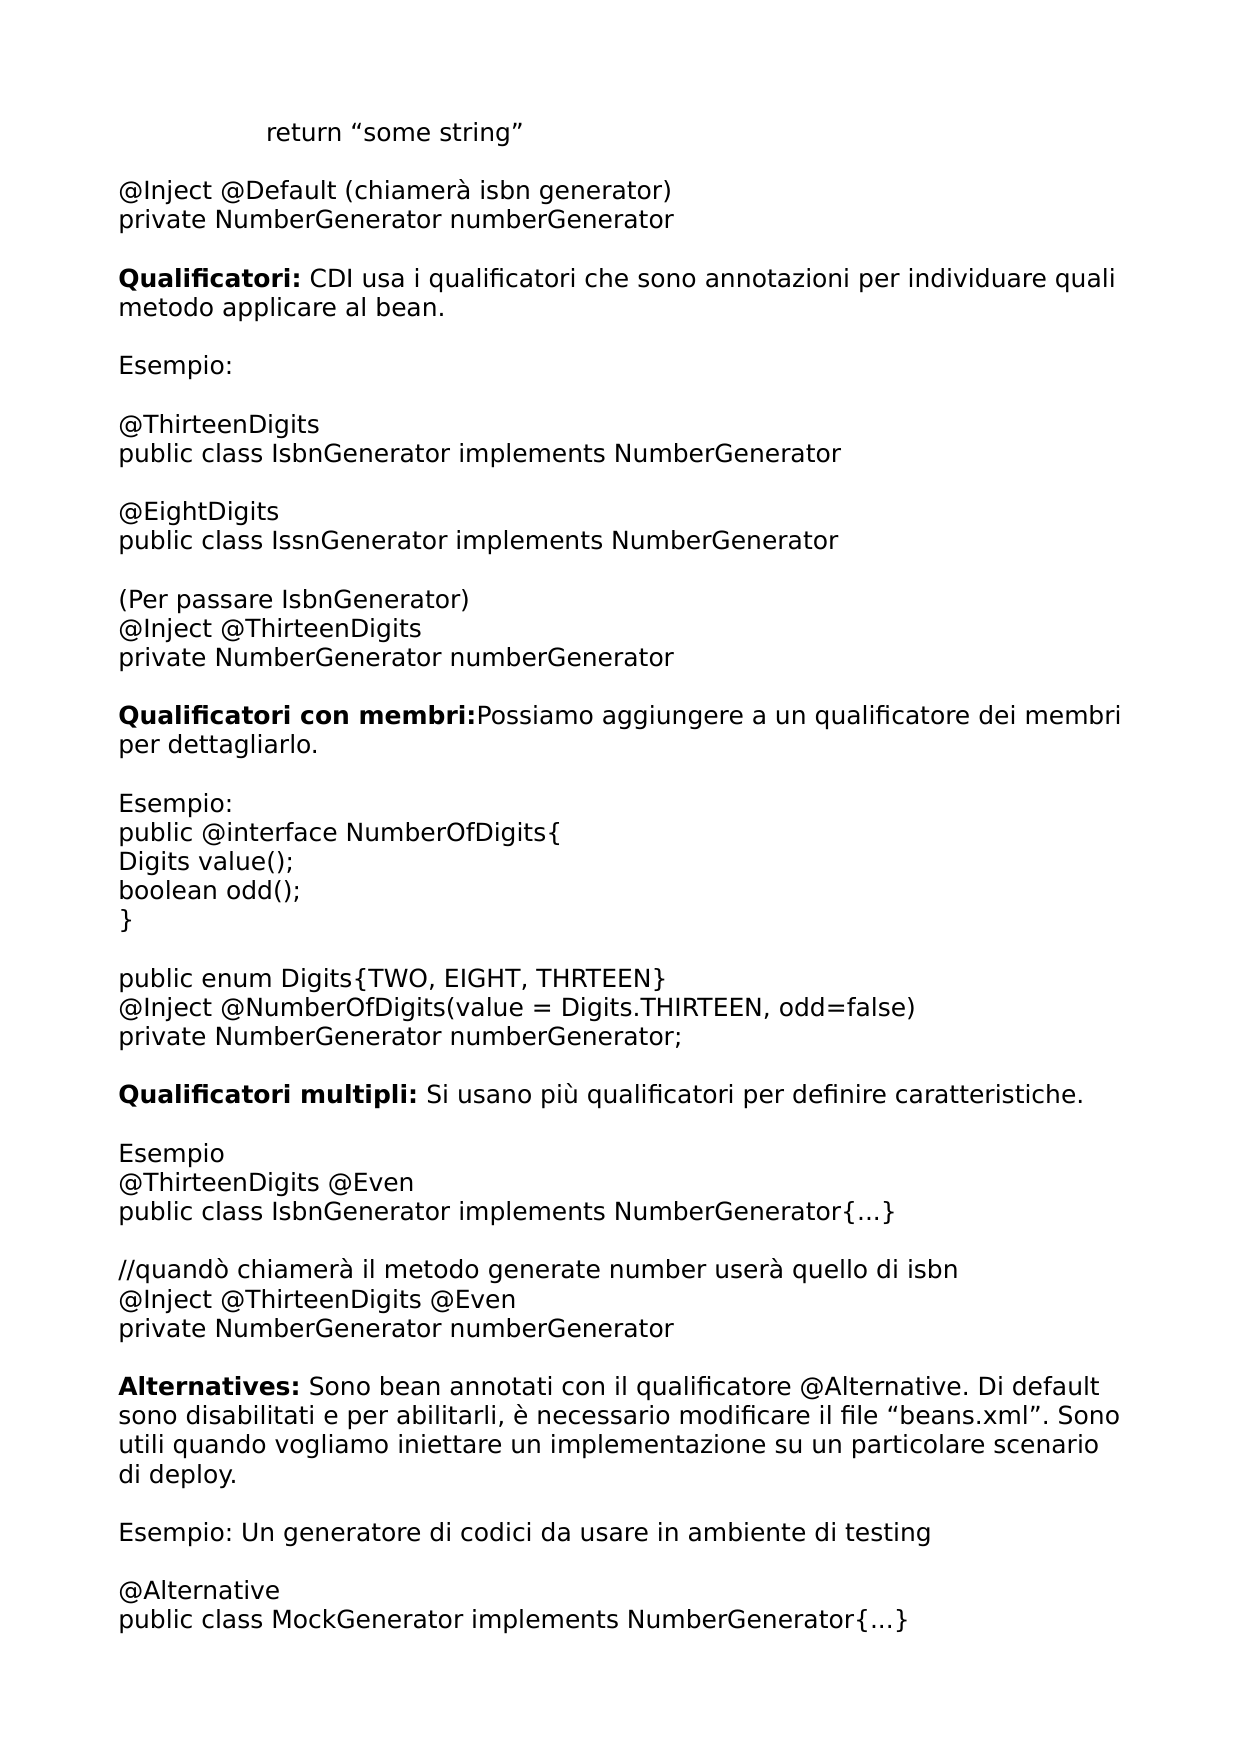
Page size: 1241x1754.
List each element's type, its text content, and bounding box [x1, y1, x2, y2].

text @Inject @ThirteenDigits [118, 614, 1122, 643]
text boolean odd(); [118, 876, 1122, 906]
text private NumberGenerator numberGenerator [118, 1314, 1122, 1343]
text Esempio: Un generatore di codici da usare in ambiente di testing [118, 1518, 1122, 1547]
text Esempio [118, 1139, 1122, 1168]
text return “some string” [118, 118, 1122, 147]
text @ThirteenDigits @Even [118, 1168, 1122, 1197]
text public class IssnGenerator implements NumberGenerator [118, 526, 1122, 556]
text Digits value(); [118, 847, 1122, 876]
text public @interface NumberOfDigits{ [118, 818, 1122, 847]
text public class MockGenerator implements NumberGenerator{...} [118, 1606, 1122, 1635]
text Qualificatori multipli: Si usano più qualificatori per definire caratteristiche. [118, 1081, 1122, 1110]
text public class IsbnGenerator implements NumberGenerator{...} [118, 1197, 1122, 1226]
text public class IsbnGenerator implements NumberGenerator [118, 439, 1122, 468]
text Qualificatori: CDI usa i qualificatori che sono annotazioni per individuare quali metodo applicare al bean. [118, 264, 1122, 322]
text @EightDigits [118, 497, 1122, 526]
text Esempio: [118, 789, 1122, 818]
text Qualificatori con membri:Possiamo aggiungere a un qualificatore dei membri per dettagliarlo. [118, 701, 1122, 760]
text public enum Digits{TWO, EIGHT, THRTEEN} [118, 964, 1122, 993]
text @Inject @Default (chiamerà isbn generator) [118, 176, 1122, 206]
text //quandò chiamerà il metodo generate number userà quello di isbn [118, 1256, 1122, 1285]
text private NumberGenerator numberGenerator [118, 643, 1122, 672]
text @Inject @NumberOfDigits(value = Digits.THIRTEEN, odd=false) [118, 993, 1122, 1022]
text private NumberGenerator numberGenerator; [118, 1022, 1122, 1051]
text (Per passare IsbnGenerator) [118, 585, 1122, 614]
text } [118, 906, 1122, 935]
text private NumberGenerator numberGenerator [118, 206, 1122, 235]
text @Inject @ThirteenDigits @Even [118, 1285, 1122, 1314]
text @Alternative [118, 1576, 1122, 1606]
text Esempio: [118, 351, 1122, 381]
text @ThirteenDigits [118, 410, 1122, 439]
text Alternatives: Sono bean annotati con il qualificatore @Alternative. Di default sono disabilitati e per abilitarli, è necessario modificare il file “beans.xml”. Sono utili quando vogliamo iniettare un implementazione su un particolare scenario di deploy. [118, 1372, 1122, 1489]
